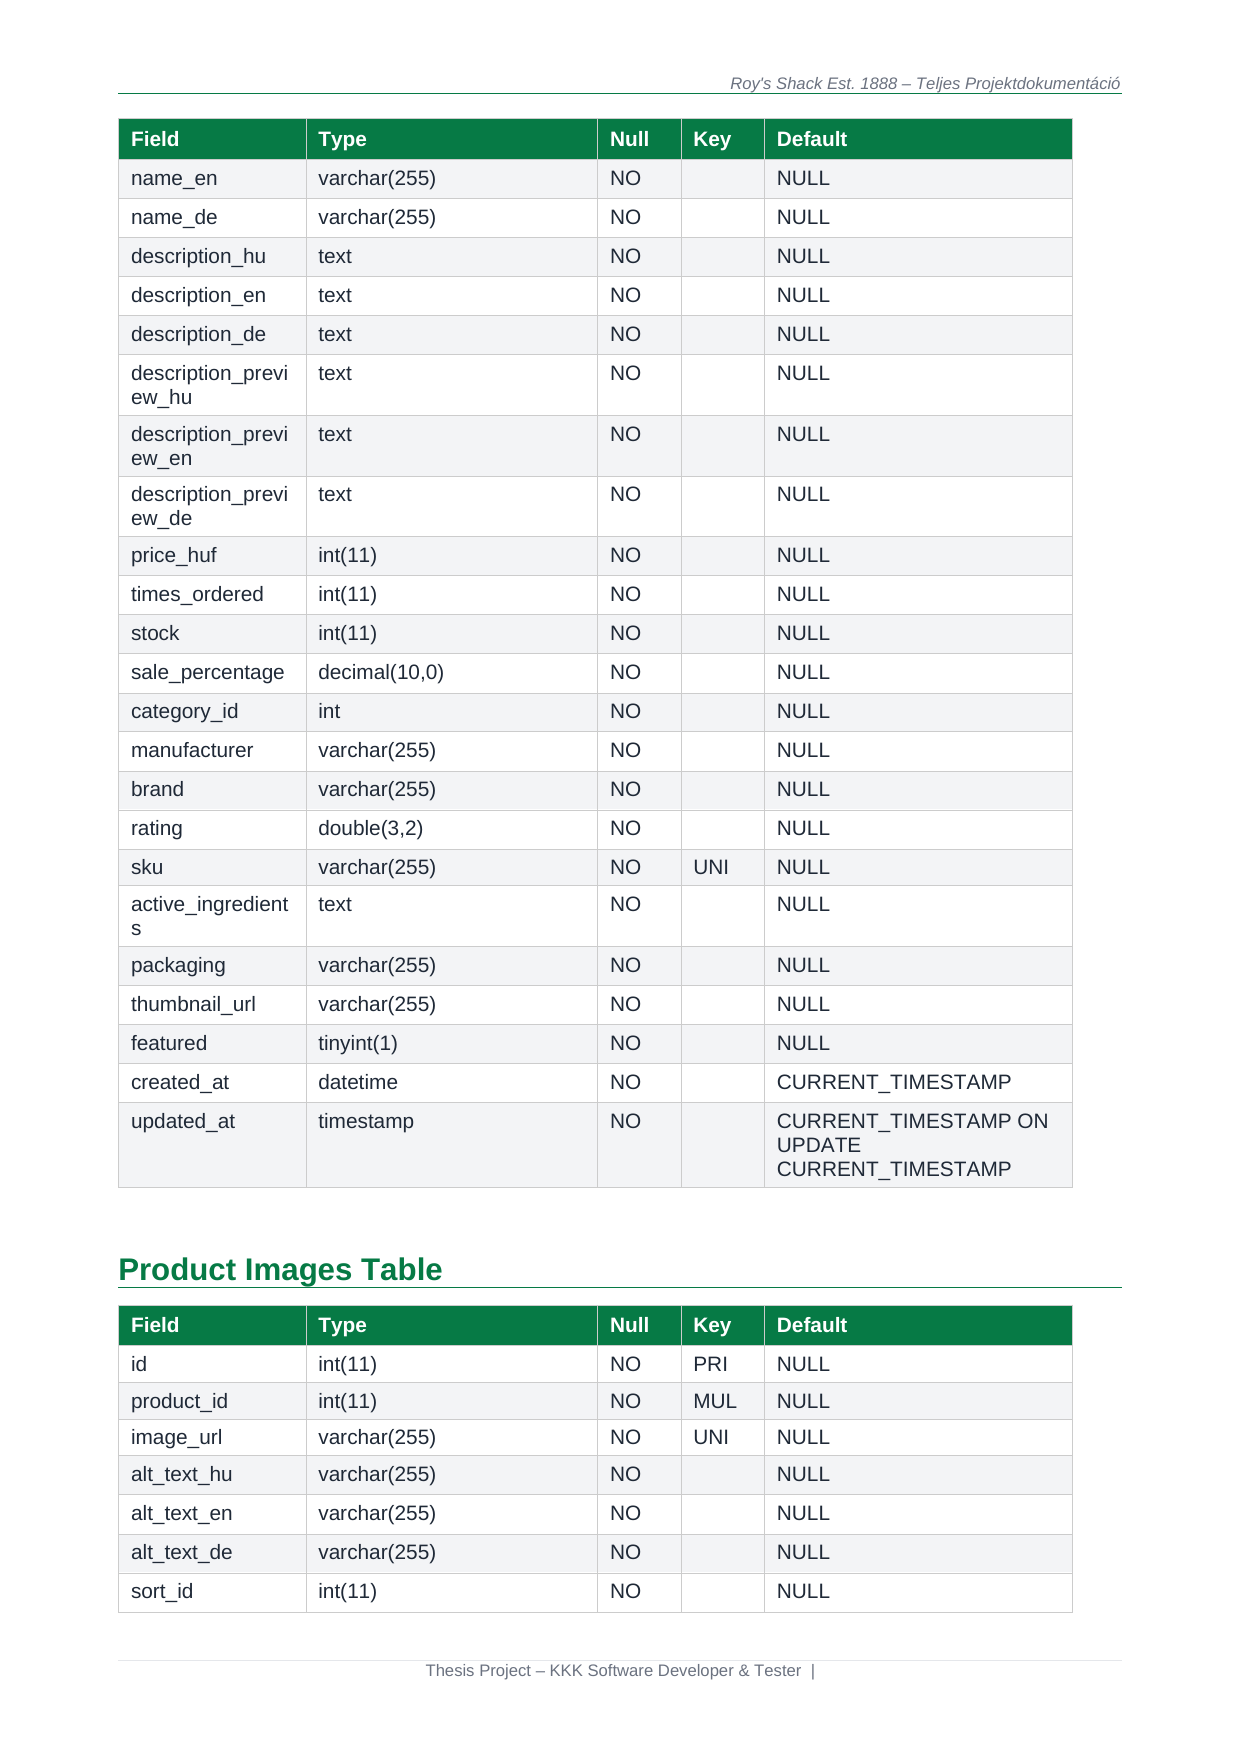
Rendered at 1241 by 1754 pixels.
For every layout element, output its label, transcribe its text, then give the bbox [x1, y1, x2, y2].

table_cell varchar(255) [307, 1535, 597, 1572]
table_cell sort_id [119, 1574, 306, 1612]
table_cell [682, 986, 764, 1024]
table_cell tinyint(1) [307, 1025, 597, 1063]
table_cell [682, 160, 764, 198]
table_cell alt_text_de [119, 1535, 306, 1572]
table_cell [682, 277, 764, 315]
table_cell NO [598, 416, 681, 476]
table_cell NULL [765, 416, 1072, 476]
table_cell NULL [765, 850, 1072, 885]
table_cell text [307, 416, 597, 476]
table_cell rating [119, 811, 306, 849]
table_cell [682, 1064, 764, 1102]
table_cell NULL [765, 160, 1072, 198]
table_header Default [765, 1306, 1072, 1345]
table_cell NULL [765, 1420, 1072, 1455]
table_cell datetime [307, 1064, 597, 1102]
table_cell NO [598, 1346, 681, 1382]
table_cell UNI [682, 850, 764, 885]
table_cell NO [598, 772, 681, 809]
table_cell [682, 1495, 764, 1533]
table_cell [682, 576, 764, 614]
table_cell text [307, 886, 597, 946]
table_cell NULL [765, 316, 1072, 354]
table_cell description_preview_de [119, 477, 306, 536]
table_cell NULL [765, 477, 1072, 536]
table_cell NULL [765, 277, 1072, 315]
table_cell NULL [765, 1535, 1072, 1572]
table_cell varchar(255) [307, 850, 597, 885]
table_cell NO [598, 316, 681, 354]
table_cell [682, 1574, 764, 1612]
table_header Type [307, 1306, 597, 1345]
table_cell NULL [765, 615, 1072, 653]
table_cell [682, 537, 764, 575]
table_cell [682, 316, 764, 354]
table_cell CURRENT_TIMESTAMP [765, 1064, 1072, 1102]
table_cell [682, 199, 764, 237]
table_header Field [119, 119, 306, 159]
table_cell category_id [119, 694, 306, 731]
table_cell NO [598, 1025, 681, 1063]
table_cell NULL [765, 537, 1072, 575]
table_cell NULL [765, 986, 1072, 1024]
table_cell NO [598, 277, 681, 315]
table_cell varchar(255) [307, 199, 597, 237]
table_cell NO [598, 1574, 681, 1612]
table_cell int(11) [307, 1346, 597, 1382]
table_cell NO [598, 355, 681, 415]
table_cell NO [598, 1420, 681, 1455]
table_cell featured [119, 1025, 306, 1063]
table_cell CURRENT_TIMESTAMP ON UPDATE CURRENT_TIMESTAMP [765, 1103, 1072, 1187]
table_cell NULL [765, 355, 1072, 415]
table_cell [682, 886, 764, 946]
table_cell varchar(255) [307, 160, 597, 198]
table_cell [682, 477, 764, 536]
table_cell varchar(255) [307, 732, 597, 771]
table_cell NULL [765, 1025, 1072, 1063]
table_cell active_ingredients [119, 886, 306, 946]
table_cell NO [598, 1456, 681, 1494]
table_cell NULL [765, 772, 1072, 809]
table_cell [682, 654, 764, 692]
table_cell description_preview_hu [119, 355, 306, 415]
table_cell NO [598, 1103, 681, 1187]
table_cell packaging [119, 947, 306, 985]
table_cell NULL [765, 1456, 1072, 1494]
table_cell updated_at [119, 1103, 306, 1187]
table_cell NULL [765, 886, 1072, 946]
table_cell int(11) [307, 615, 597, 653]
table_cell NO [598, 886, 681, 946]
table_cell varchar(255) [307, 986, 597, 1024]
table_cell NO [598, 654, 681, 692]
table_cell brand [119, 772, 306, 809]
table_cell NO [598, 1535, 681, 1572]
table_cell times_ordered [119, 576, 306, 614]
table_cell decimal(10,0) [307, 654, 597, 692]
table_cell sku [119, 850, 306, 885]
table_cell NULL [765, 1346, 1072, 1382]
table_cell NO [598, 160, 681, 198]
table_cell int(11) [307, 1383, 597, 1419]
table_header Default [765, 119, 1072, 159]
table_cell product_id [119, 1383, 306, 1419]
table_cell name_en [119, 160, 306, 198]
table_cell NULL [765, 811, 1072, 849]
table_cell price_huf [119, 537, 306, 575]
table_cell NULL [765, 1495, 1072, 1533]
table_cell [682, 615, 764, 653]
table_cell NO [598, 694, 681, 731]
table_header Key [682, 119, 764, 159]
table_cell varchar(255) [307, 1420, 597, 1455]
table_cell [682, 1025, 764, 1063]
table_cell NO [598, 199, 681, 237]
table_cell varchar(255) [307, 947, 597, 985]
subtitle Product Images Table [118, 1251, 1122, 1287]
table_cell double(3,2) [307, 811, 597, 849]
table_cell manufacturer [119, 732, 306, 771]
table_cell NULL [765, 694, 1072, 731]
table_cell NO [598, 811, 681, 849]
table_cell [682, 416, 764, 476]
table_cell NO [598, 1495, 681, 1533]
table_header Key [682, 1306, 764, 1345]
table_cell NO [598, 947, 681, 985]
table_cell UNI [682, 1420, 764, 1455]
table_cell int(11) [307, 1574, 597, 1612]
table_cell NO [598, 576, 681, 614]
table_cell [682, 1456, 764, 1494]
table_cell varchar(255) [307, 1495, 597, 1533]
table_cell text [307, 277, 597, 315]
table_cell [682, 772, 764, 809]
table_cell int [307, 694, 597, 731]
table_cell NO [598, 986, 681, 1024]
table_cell stock [119, 615, 306, 653]
table_cell sale_percentage [119, 654, 306, 692]
table_cell MUL [682, 1383, 764, 1419]
table_cell [682, 355, 764, 415]
table_cell NO [598, 850, 681, 885]
table_cell NO [598, 615, 681, 653]
table_cell timestamp [307, 1103, 597, 1187]
table_cell image_url [119, 1420, 306, 1455]
table_cell NULL [765, 199, 1072, 237]
table_cell description_de [119, 316, 306, 354]
table_cell NULL [765, 238, 1072, 276]
table_cell [682, 1535, 764, 1572]
table_header Type [307, 119, 597, 159]
table_cell NO [598, 732, 681, 771]
table_cell PRI [682, 1346, 764, 1382]
table_cell NO [598, 238, 681, 276]
table_cell [682, 947, 764, 985]
table_cell [682, 694, 764, 731]
table_cell name_de [119, 199, 306, 237]
table_cell NULL [765, 576, 1072, 614]
table_cell [682, 1103, 764, 1187]
table_header Field [119, 1306, 306, 1345]
table_cell NULL [765, 947, 1072, 985]
table_cell description_hu [119, 238, 306, 276]
table_cell text [307, 316, 597, 354]
table_cell [682, 732, 764, 771]
table_cell varchar(255) [307, 1456, 597, 1494]
table_cell [682, 811, 764, 849]
table_cell NULL [765, 1574, 1072, 1612]
table_cell id [119, 1346, 306, 1382]
table_cell [682, 238, 764, 276]
table_cell NULL [765, 654, 1072, 692]
table_cell text [307, 238, 597, 276]
table_cell text [307, 355, 597, 415]
table_cell NULL [765, 1383, 1072, 1419]
table_cell alt_text_hu [119, 1456, 306, 1494]
table_cell created_at [119, 1064, 306, 1102]
table_header Null [598, 119, 681, 159]
table_header Null [598, 1306, 681, 1345]
table_cell thumbnail_url [119, 986, 306, 1024]
table_cell NO [598, 1064, 681, 1102]
table_cell NO [598, 537, 681, 575]
table_cell description_preview_en [119, 416, 306, 476]
table_cell int(11) [307, 576, 597, 614]
table_cell text [307, 477, 597, 536]
table_cell NULL [765, 732, 1072, 771]
table_cell int(11) [307, 537, 597, 575]
table_cell NO [598, 1383, 681, 1419]
table_cell varchar(255) [307, 772, 597, 809]
table_cell NO [598, 477, 681, 536]
table_cell description_en [119, 277, 306, 315]
table_cell alt_text_en [119, 1495, 306, 1533]
